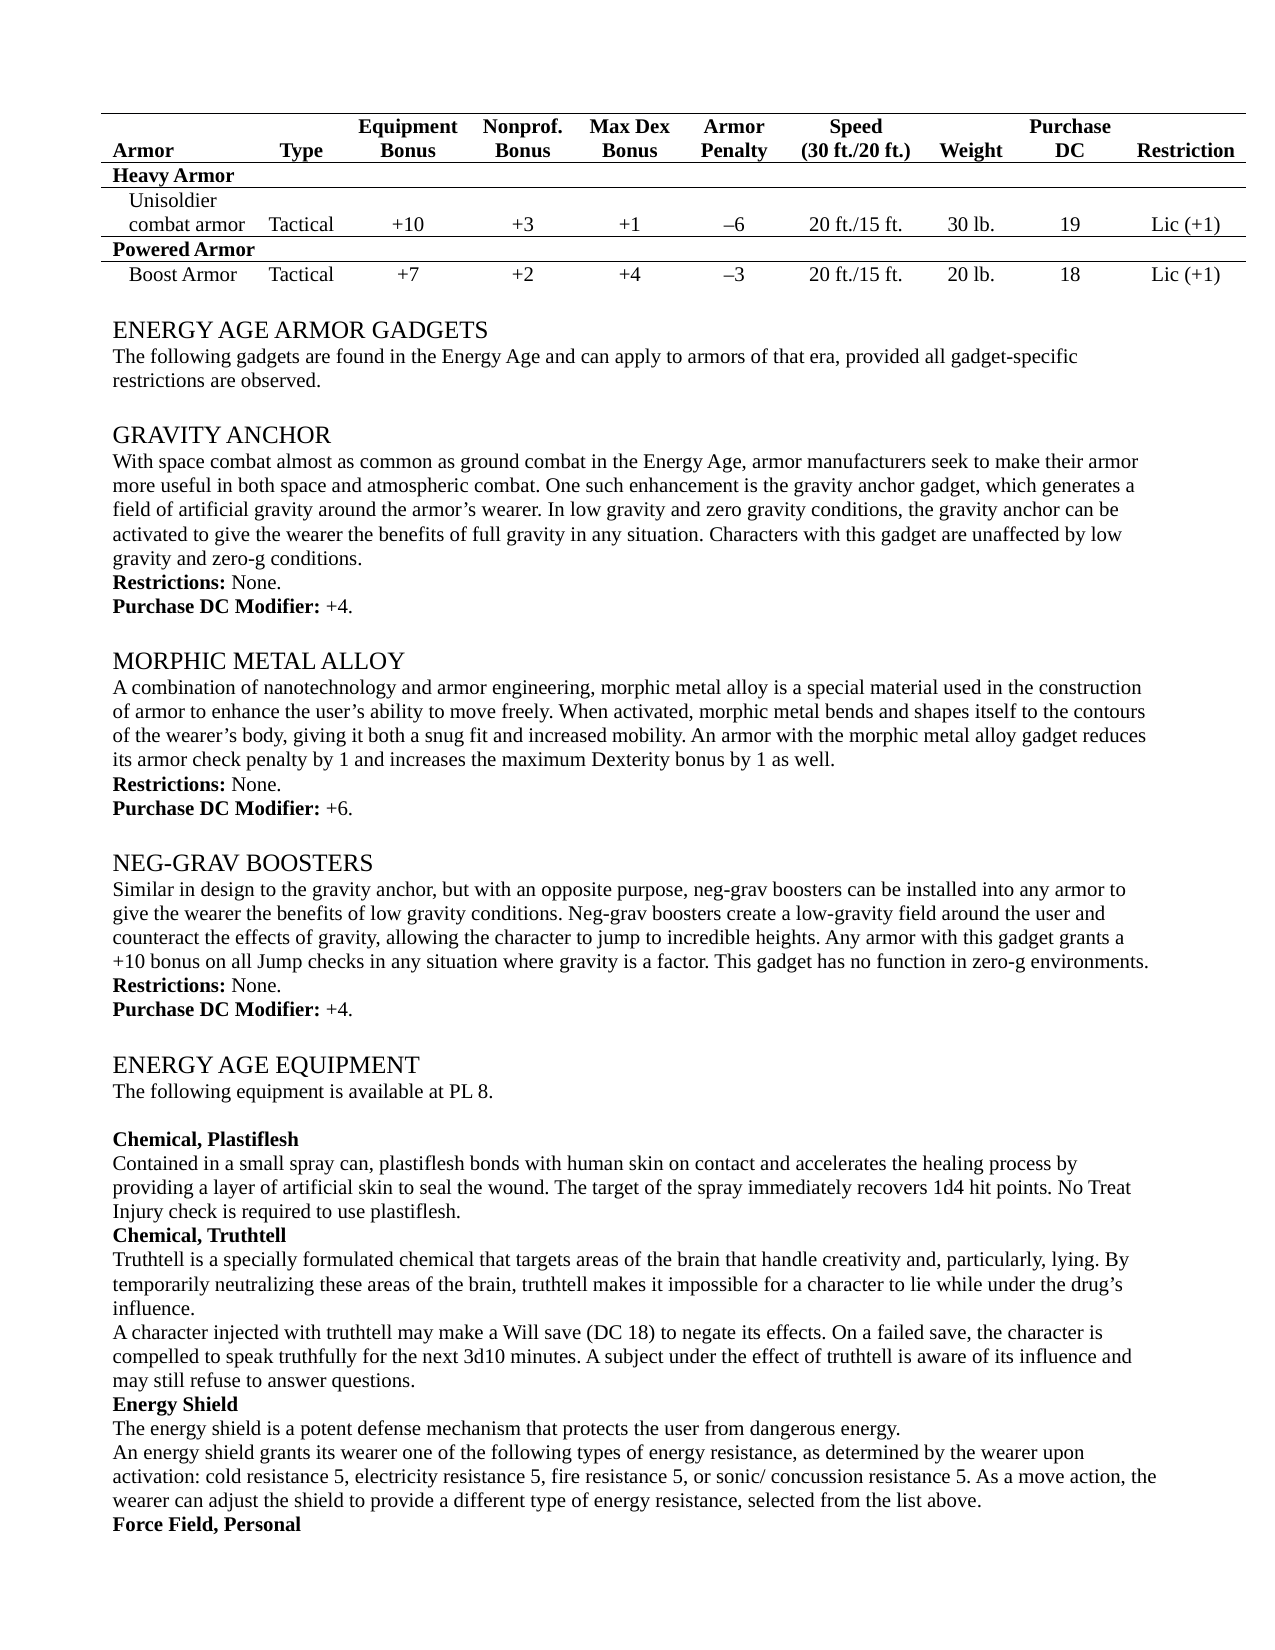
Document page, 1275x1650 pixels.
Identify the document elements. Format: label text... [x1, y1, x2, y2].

table_cell –3 [684, 262, 784, 286]
text Force Field, Personal [112, 1512, 1162, 1536]
table_cell +2 [470, 262, 576, 286]
table_cell 20 ft./15 ft. [784, 188, 927, 236]
text Purchase DC Modifier: +4. [112, 594, 1162, 618]
table_cell Boost Armor [101, 262, 256, 286]
table_cell Speed (30 ft./20 ft.) [784, 114, 927, 162]
text The following gadgets are found in the Energy Age and can apply to armors of that era, provided all gadget-specific restrictions are observed. [112, 344, 1162, 392]
table_cell +10 [346, 188, 470, 236]
text The following equipment is available at PL 8. [112, 1079, 1162, 1103]
table_cell +7 [346, 262, 470, 286]
text Purchase DC Modifier: +6. [112, 796, 1162, 819]
text Truthtell is a specially formulated chemical that targets areas of the brain that handle creativity and, particularly, lying. By temporarily neutralizing these areas of the brain, truthtell makes it impossible for a character to lie while under the drug’s influence. [112, 1247, 1162, 1319]
text ENERGY AGE ARMOR GADGETS [112, 315, 1162, 344]
table_cell 30 lb. [927, 188, 1015, 236]
text NEG-GRAV BOOSTERS [112, 848, 1162, 877]
text Chemical, Truthtell [112, 1223, 1162, 1247]
table_cell Powered Armor [101, 237, 1246, 261]
table_cell Unisoldier combat armor [101, 188, 256, 236]
text MORPHIC METAL ALLOY [112, 646, 1162, 675]
table_cell –6 [684, 188, 784, 236]
table_cell 18 [1015, 262, 1125, 286]
text Contained in a small spray can, plastiflesh bonds with human skin on contact and accelerates the healing process by providing a layer of artificial skin to seal the wound. The target of the spray immediately recovers 1d4 hit points. No Treat Injury check is required to use plastiflesh. [112, 1151, 1162, 1223]
text Similar in design to the gravity anchor, but with an opposite purpose, neg-grav boosters can be installed into any armor to give the wearer the benefits of low gravity conditions. Neg-grav boosters create a low-gravity field around the user and counteract the effects of gravity, allowing the character to jump to incredible heights. Any armor with this gadget grants a +10 bonus on all Jump checks in any situation where gravity is a factor. This gadget has no function in zero-g environments. [112, 877, 1162, 973]
table_cell Heavy Armor [101, 163, 1246, 187]
text An energy shield grants its wearer one of the following types of energy resistance, as determined by the wearer upon activation: cold resistance 5, electricity resistance 5, fire resistance 5, or sonic/ concussion resistance 5. As a move action, the wearer can adjust the shield to provide a different type of energy resistance, selected from the list above. [112, 1440, 1162, 1512]
table_cell Type [256, 114, 346, 162]
text Energy Shield [112, 1392, 1162, 1416]
table_cell 20 ft./15 ft. [784, 262, 927, 286]
table_cell 19 [1015, 188, 1125, 236]
table_cell +3 [470, 188, 576, 236]
text Chemical, Plastiflesh [112, 1127, 1162, 1151]
table_cell Purchase DC [1015, 114, 1125, 162]
table_cell +4 [576, 262, 684, 286]
table_cell Max Dex Bonus [576, 114, 684, 162]
table_cell Equipment Bonus [346, 114, 470, 162]
text GRAVITY ANCHOR [112, 421, 1162, 449]
table_cell 20 lb. [927, 262, 1015, 286]
text With space combat almost as common as ground combat in the Energy Age, armor manufacturers seek to make their armor more useful in both space and atmospheric combat. One such enhancement is the gravity anchor gadget, which generates a field of artificial gravity around the armor’s wearer. In low gravity and zero gravity conditions, the gravity anchor can be activated to give the wearer the benefits of full gravity in any situation. Characters with this gadget are unaffected by low gravity and zero-g conditions. [112, 449, 1162, 569]
subtitle ENERGY AGE EQUIPMENT [112, 1050, 1162, 1079]
text A character injected with truthtell may make a Will save (DC 18) to negate its effects. On a failed save, the character is compelled to speak truthfully for the next 3d10 minutes. A subject under the effect of truthtell is aware of its influence and may still refuse to answer questions. [112, 1319, 1162, 1392]
table_cell Armor Penalty [684, 114, 784, 162]
table_cell +1 [576, 188, 684, 236]
text The energy shield is a potent defense mechanism that protects the user from dangerous energy. [112, 1416, 1162, 1440]
text Restrictions: None. [112, 973, 1162, 997]
table_cell Armor [101, 114, 256, 162]
table_cell Nonprof. Bonus [470, 114, 576, 162]
text A combination of nanotechnology and armor engineering, morphic metal alloy is a special material used in the construction of armor to enhance the user’s ability to move freely. When activated, morphic metal bends and shapes itself to the contours of the wearer’s body, giving it both a snug fit and increased mobility. An armor with the morphic metal alloy gadget reduces its armor check penalty by 1 and increases the maximum Dexterity bonus by 1 as well. [112, 675, 1162, 771]
table_cell Tactical [256, 262, 346, 286]
table_cell Lic (+1) [1125, 188, 1246, 236]
text Purchase DC Modifier: +4. [112, 997, 1162, 1021]
text Restrictions: None. [112, 569, 1162, 594]
table_cell Tactical [256, 188, 346, 236]
table_cell Restriction [1125, 114, 1246, 162]
table_cell Weight [927, 114, 1015, 162]
text Restrictions: None. [112, 771, 1162, 796]
table_cell Lic (+1) [1125, 262, 1246, 286]
